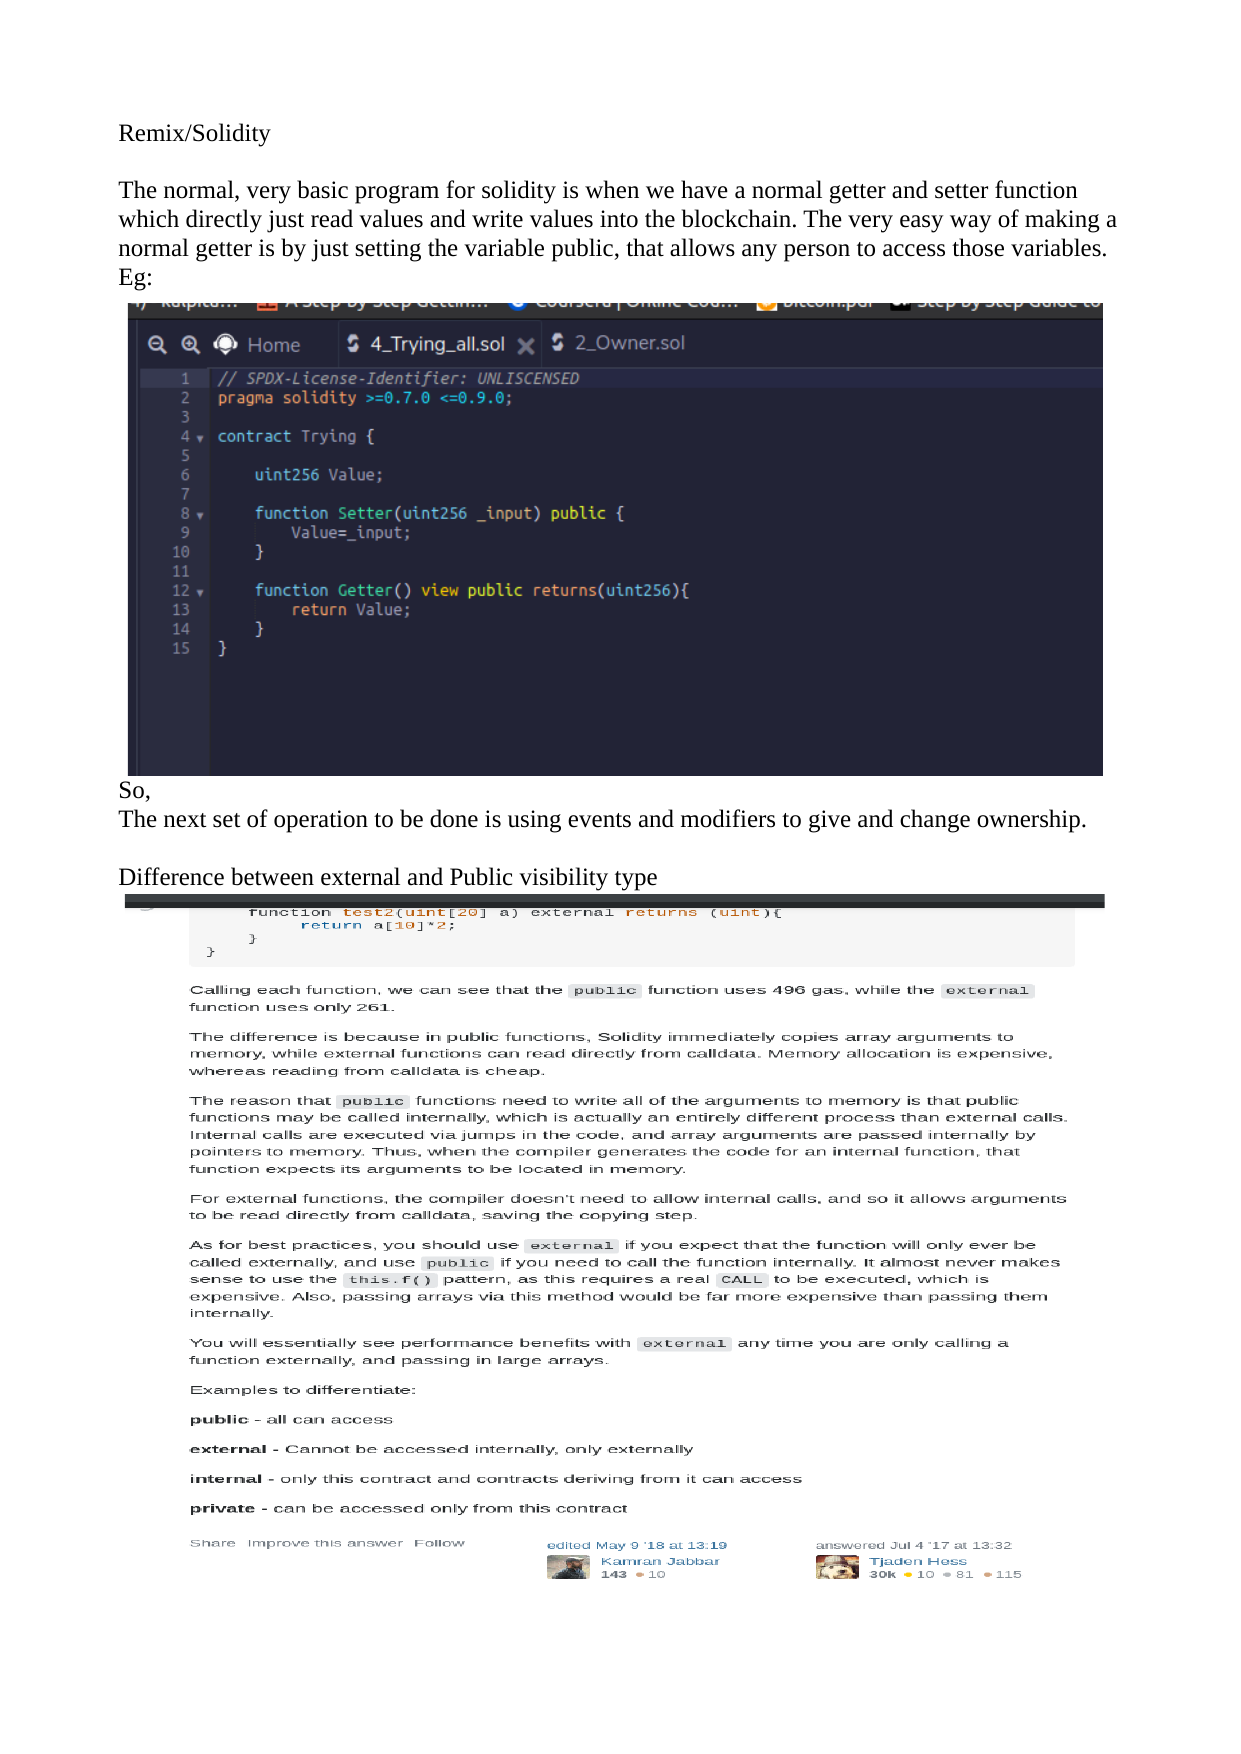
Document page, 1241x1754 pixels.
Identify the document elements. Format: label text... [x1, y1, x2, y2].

text The next set of operation to be done is using events and modifiers to give and change ownership. [118, 804, 1122, 833]
text Remix/Solidity [118, 118, 1122, 147]
text The normal, very basic program for solidity is when we have a normal getter and setter function which directly just read values and write values into the blockchain. The very easy way of making a normal getter is by just setting the variable public, that allows any person to access those variables. [118, 176, 1122, 262]
text So, [118, 291, 1122, 804]
picture [179, 894, 920, 1591]
text Difference between external and Public visibility type [118, 862, 1122, 890]
text Eg: [118, 262, 1122, 291]
picture [127, 303, 893, 579]
